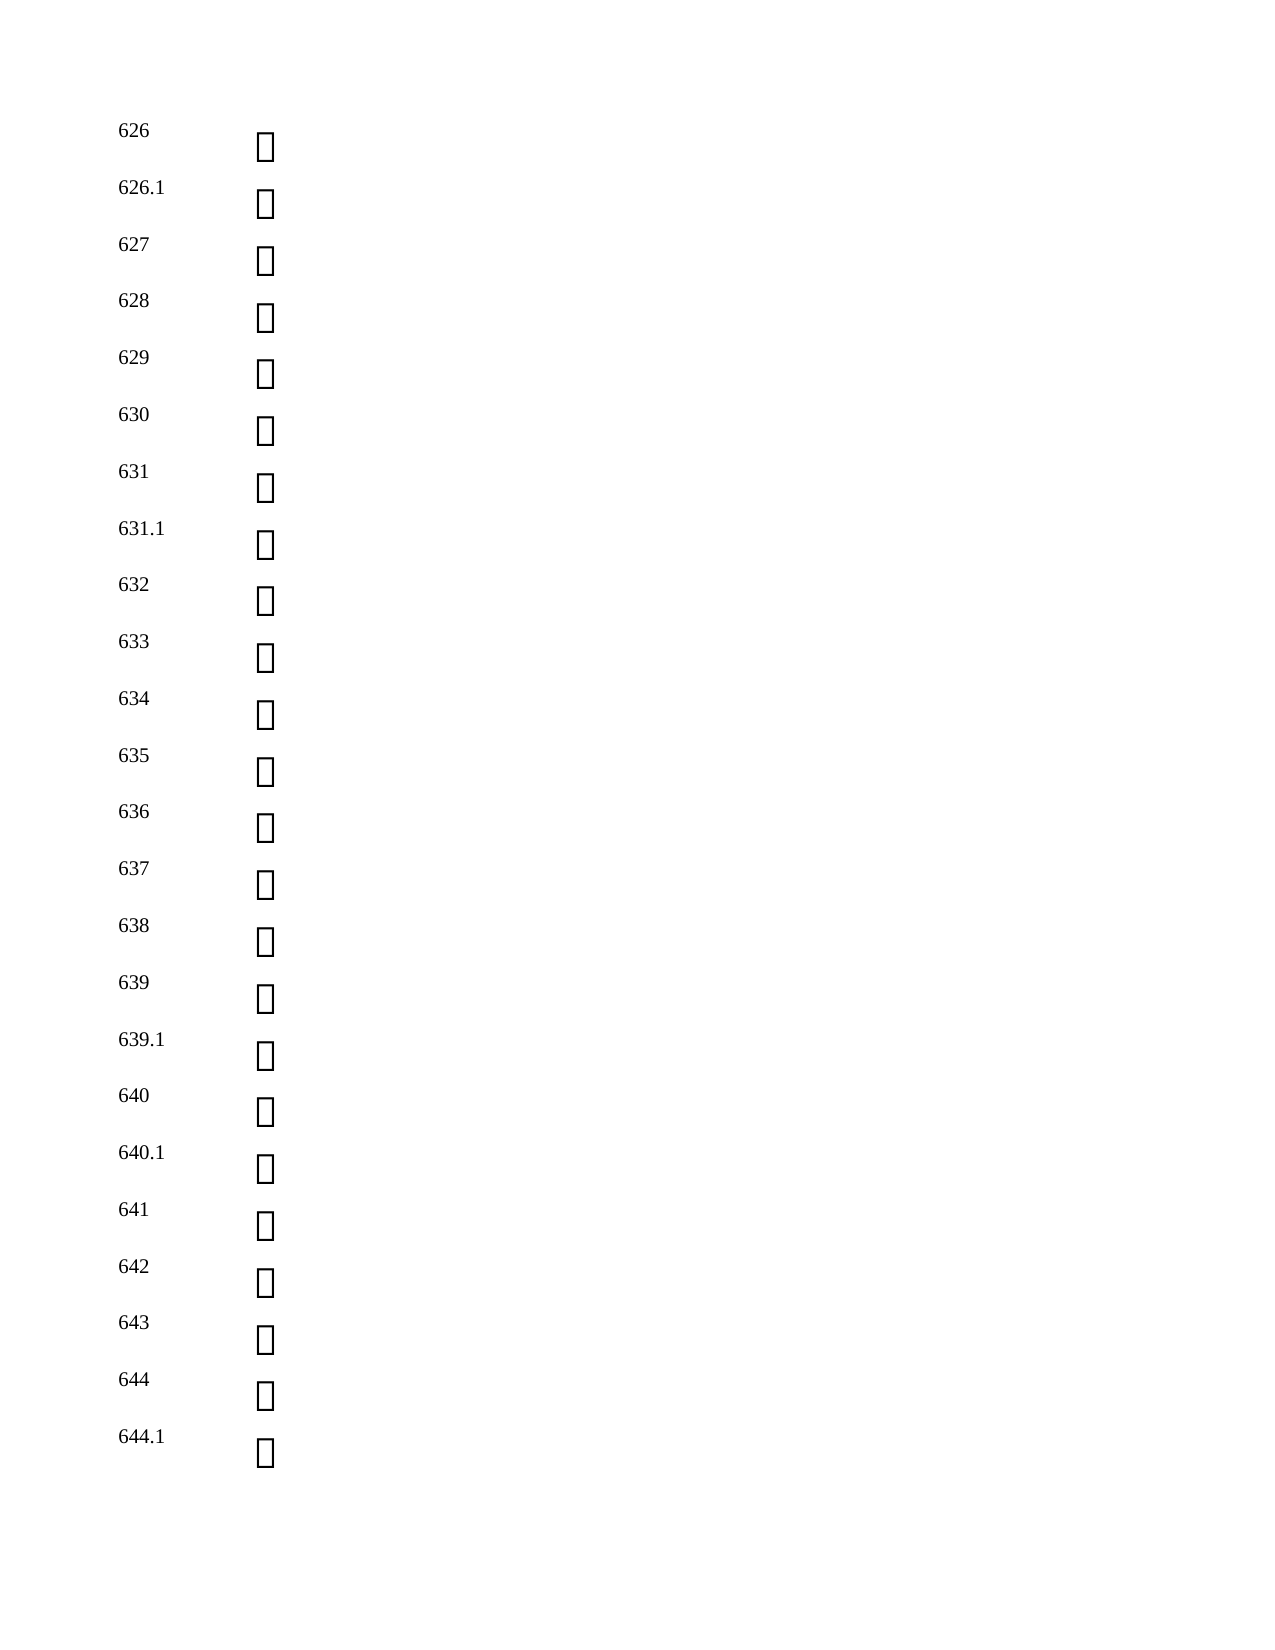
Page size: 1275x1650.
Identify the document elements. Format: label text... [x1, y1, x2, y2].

table_cell 𒡈 [253, 1026, 466, 1083]
table_cell 𒠼 [253, 345, 466, 402]
table_cell 𒡏 [253, 1424, 466, 1481]
table_cell 𒡊 [253, 1140, 466, 1197]
table_cell 𒡋 [253, 1197, 466, 1253]
table_cell 𒠹 [253, 175, 466, 232]
table_cell 𒡅 [253, 856, 466, 913]
table_cell 639.1 [118, 1026, 253, 1083]
table_cell 𒠾 [253, 459, 466, 516]
table_cell 631 [118, 459, 253, 516]
table_cell 𒡉 [253, 1083, 466, 1140]
table_cell 635 [118, 743, 253, 799]
table_cell 640 [118, 1083, 253, 1140]
table_cell 628 [118, 289, 253, 345]
table_cell 630 [118, 402, 253, 459]
table_cell 𒡃 [253, 743, 466, 799]
table_cell 𒠽 [253, 402, 466, 459]
table_cell 637 [118, 856, 253, 913]
table_cell 638 [118, 913, 253, 970]
table_cell 626.1 [118, 175, 253, 232]
table_cell 𒡍 [253, 1310, 466, 1367]
table_cell 𒡂 [253, 686, 466, 743]
table_cell 644.1 [118, 1424, 253, 1481]
table_cell 633 [118, 629, 253, 686]
table_cell 643 [118, 1310, 253, 1367]
table_cell 𒡎 [253, 1367, 466, 1424]
table_cell 627 [118, 232, 253, 288]
table_cell 644 [118, 1367, 253, 1424]
table_cell 634 [118, 686, 253, 743]
table_cell 641 [118, 1197, 253, 1253]
table_cell 𒡆 [253, 913, 466, 970]
table_cell 𒡌 [253, 1254, 466, 1310]
table_cell 626 [118, 118, 253, 175]
table_cell 𒡇 [253, 970, 466, 1026]
table_cell 𒡄 [253, 799, 466, 856]
table_cell 642 [118, 1254, 253, 1310]
table_cell 𒠺 [253, 232, 466, 288]
table_cell 𒠻 [253, 289, 466, 345]
table_cell 639 [118, 970, 253, 1026]
table_cell 640.1 [118, 1140, 253, 1197]
table_cell 𒠸 [253, 118, 466, 175]
table_cell 631.1 [118, 516, 253, 572]
table_cell 𒠿 [253, 516, 466, 572]
table_cell 636 [118, 799, 253, 856]
table_cell 632 [118, 572, 253, 629]
table_cell 629 [118, 345, 253, 402]
table_cell 𒡁 [253, 629, 466, 686]
table_cell 𒡀 [253, 572, 466, 629]
